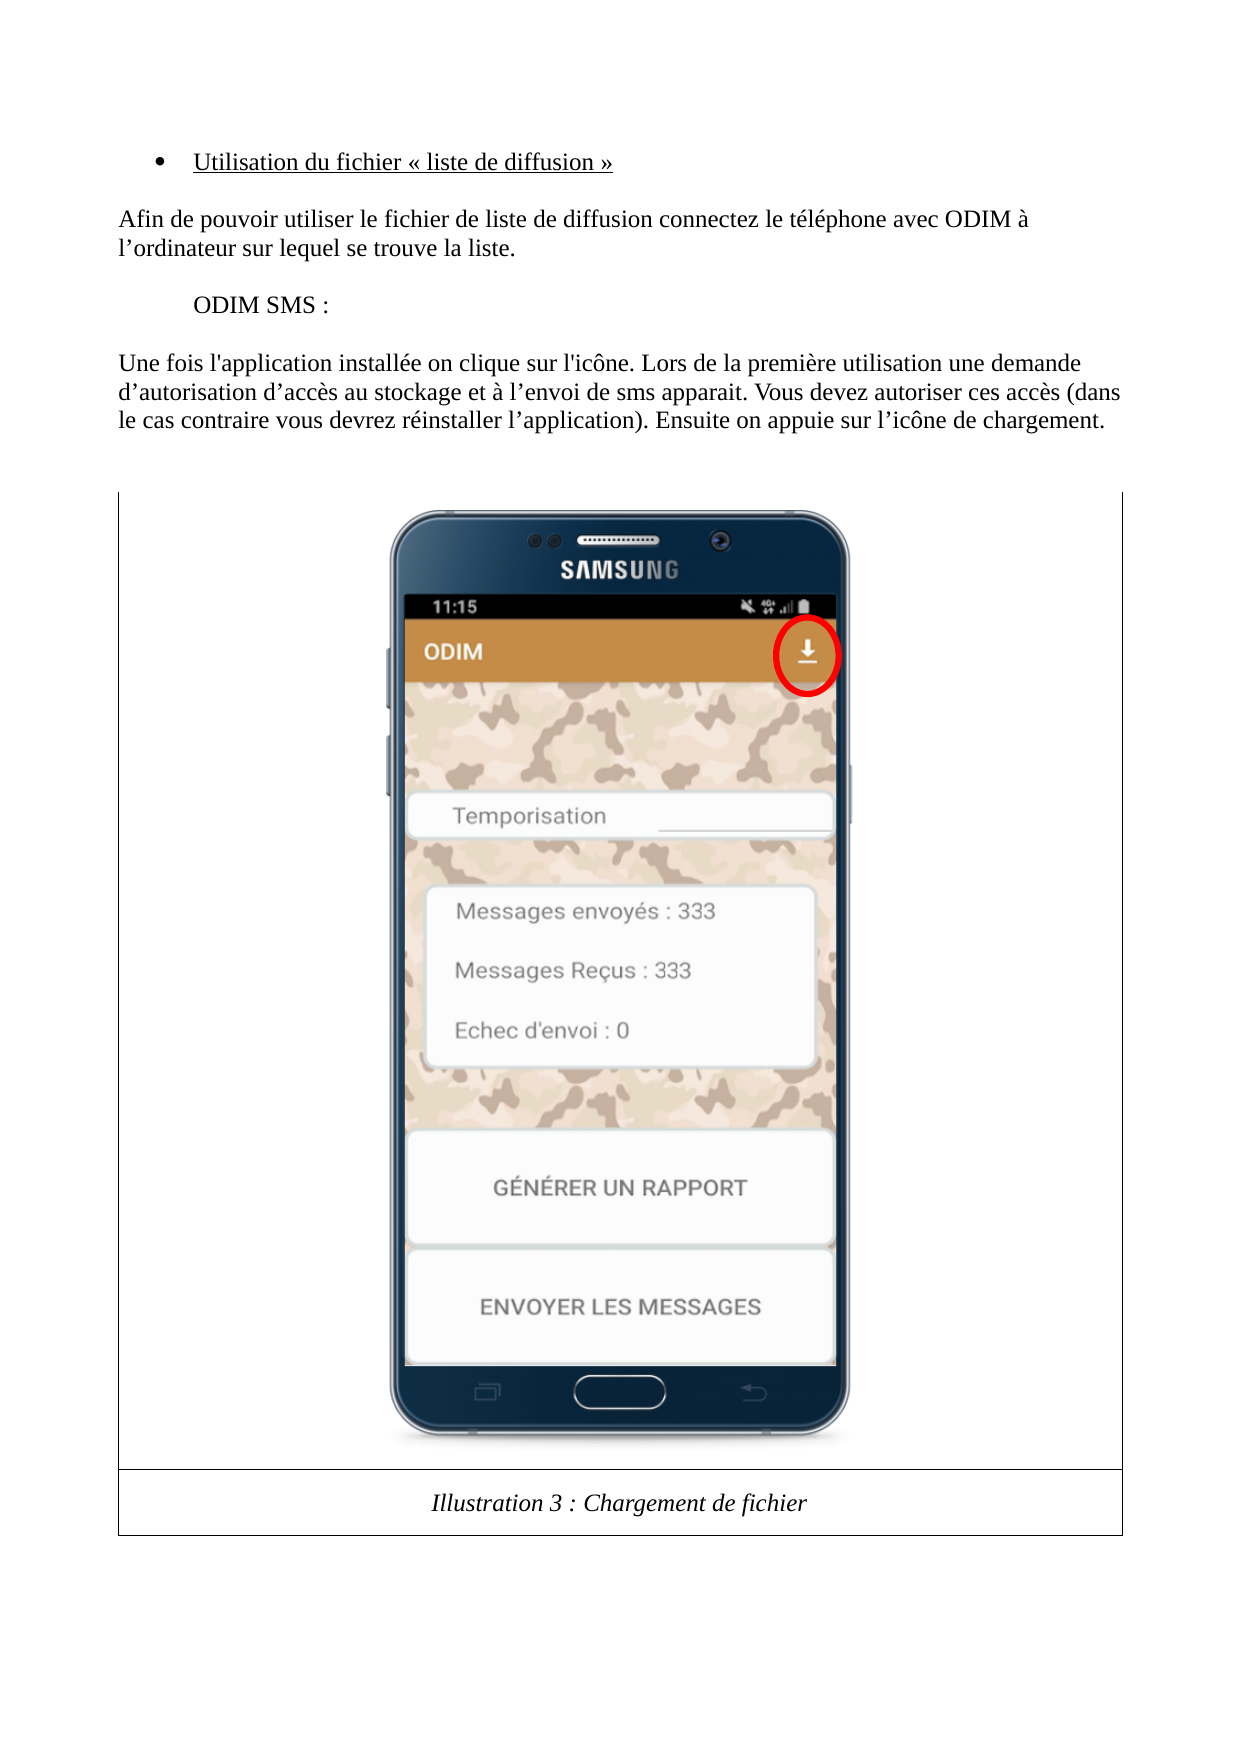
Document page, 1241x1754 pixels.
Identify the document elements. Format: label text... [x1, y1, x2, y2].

text Afin de pouvoir utiliser le fichier de liste de diffusion connectez le téléphone avec ODIM à l’ordinateur sur lequel se trouve la liste. [118, 204, 1122, 262]
table_header [119, 492, 1122, 1469]
text ODIM SMS : [193, 291, 1122, 319]
list Utilisation du fichier « liste de diffusion » [156, 147, 1122, 176]
table_cell Illustration 3 : Chargement de fichier [119, 1470, 1122, 1535]
text Une fois l'application installée on clique sur l'icône. Lors de la première utilisation une demande d’autorisation d’accès au stockage et à l’envoi de sms apparait. Vous devez autoriser ces accès (dans le cas contraire vous devrez réinstaller l’application). Ensuite on appuie sur l’icône de chargement. [118, 348, 1122, 434]
